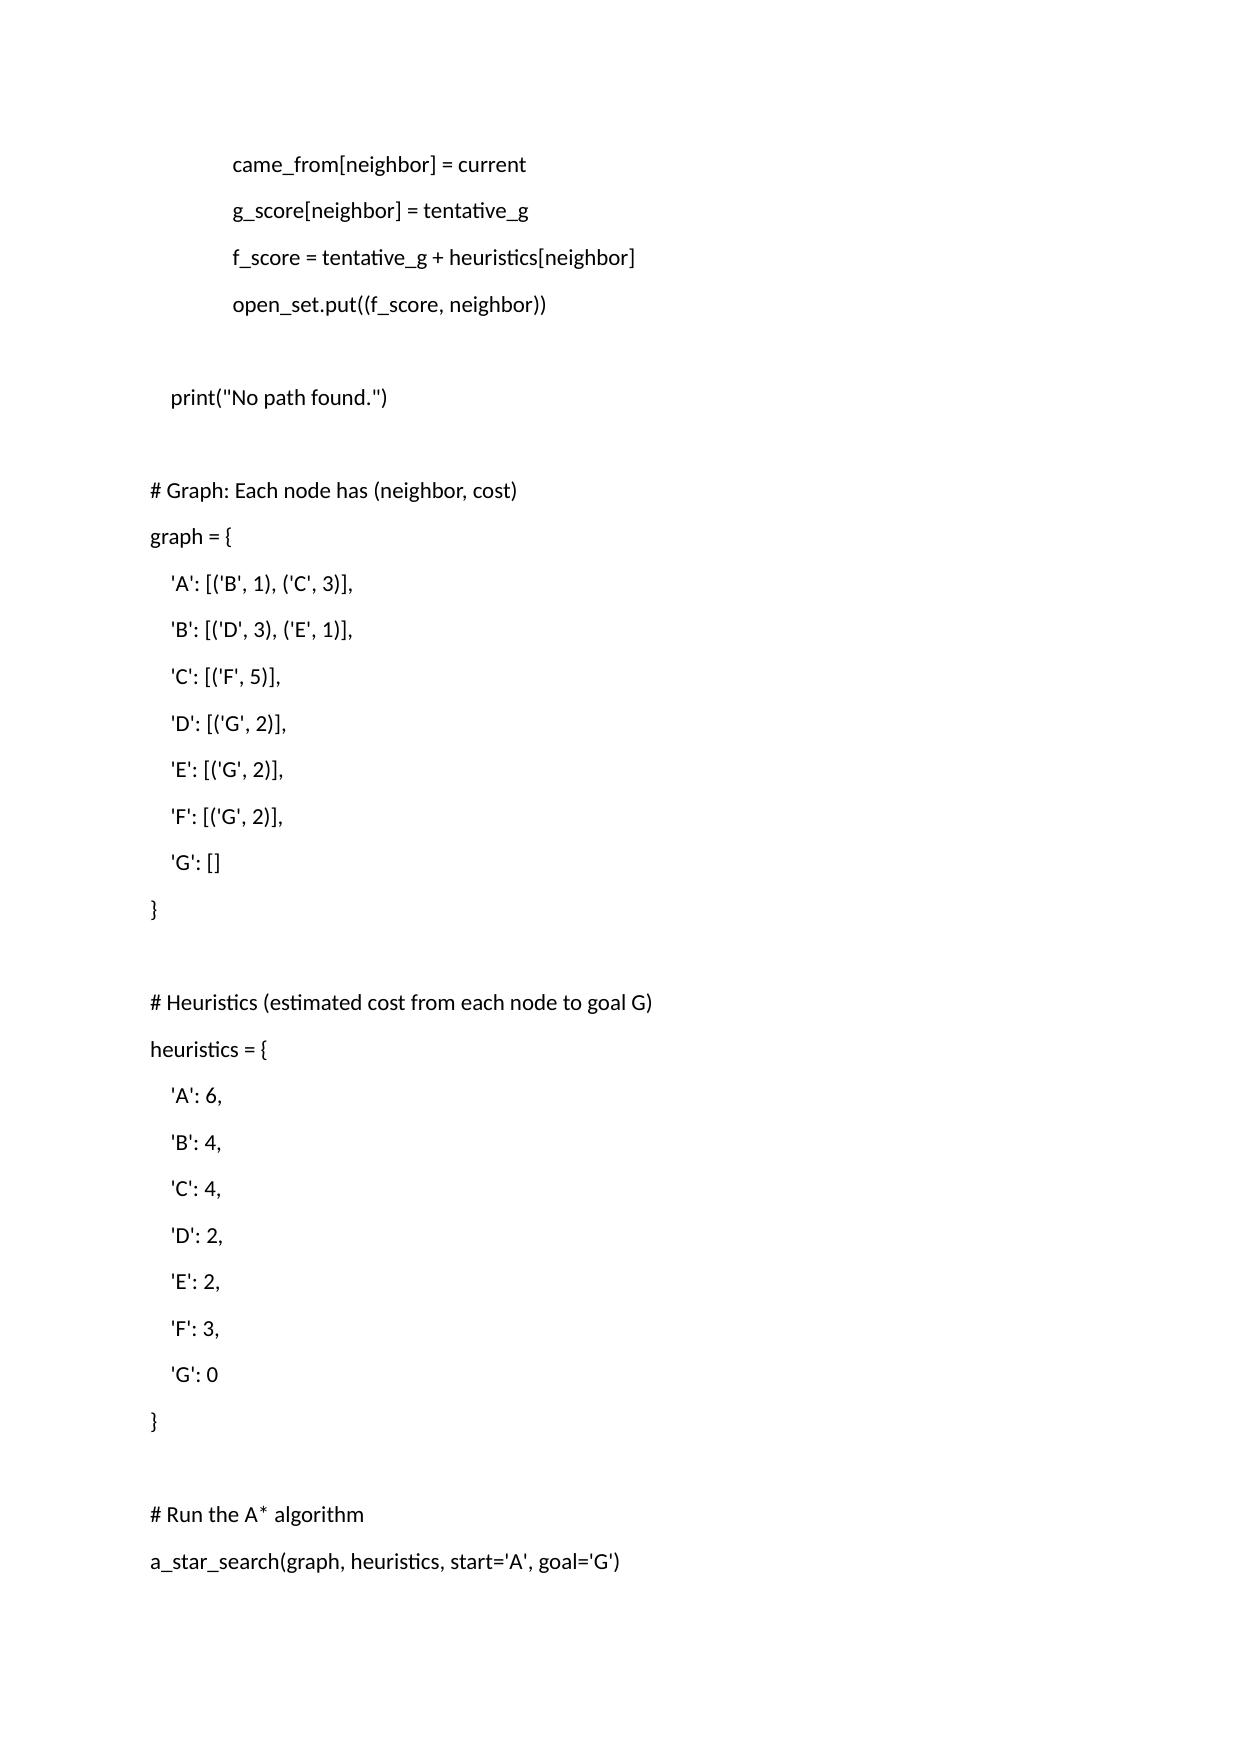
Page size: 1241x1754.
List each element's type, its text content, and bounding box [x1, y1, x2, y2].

text 'C': 4, [150, 1174, 1090, 1202]
text 'A': [('B', 1), ('C', 3)], [150, 569, 1090, 597]
text 'E': 2, [150, 1267, 1090, 1296]
text # Heuristics (estimated cost from each node to goal G) [150, 988, 1090, 1016]
text graph = { [150, 522, 1090, 551]
text open_set.put((f_score, neighbor)) [150, 290, 1090, 318]
text # Run the A* algorithm [150, 1500, 1090, 1528]
text print("No path found.") [150, 383, 1090, 411]
text 'F': 3, [150, 1314, 1090, 1342]
text heuristics = { [150, 1035, 1090, 1063]
text 'C': [('F', 5)], [150, 662, 1090, 690]
text 'D': 2, [150, 1221, 1090, 1249]
text 'D': [('G', 2)], [150, 709, 1090, 737]
text f_score = tentative_g + heuristics[neighbor] [150, 243, 1090, 271]
text 'F': [('G', 2)], [150, 802, 1090, 830]
text g_score[neighbor] = tentative_g [150, 197, 1090, 224]
text 'G': 0 [150, 1361, 1090, 1389]
text 'A': 6, [150, 1081, 1090, 1109]
text } [150, 1407, 1090, 1435]
text 'B': [('D', 3), ('E', 1)], [150, 616, 1090, 644]
text 'B': 4, [150, 1128, 1090, 1156]
text # Graph: Each node has (neighbor, cost) [150, 476, 1090, 504]
text } [150, 895, 1090, 923]
text came_from[neighbor] = current [150, 150, 1090, 178]
text a_star_search(graph, heuristics, start='A', goal='G') [150, 1547, 1090, 1575]
text 'E': [('G', 2)], [150, 755, 1090, 783]
text 'G': [] [150, 848, 1090, 876]
